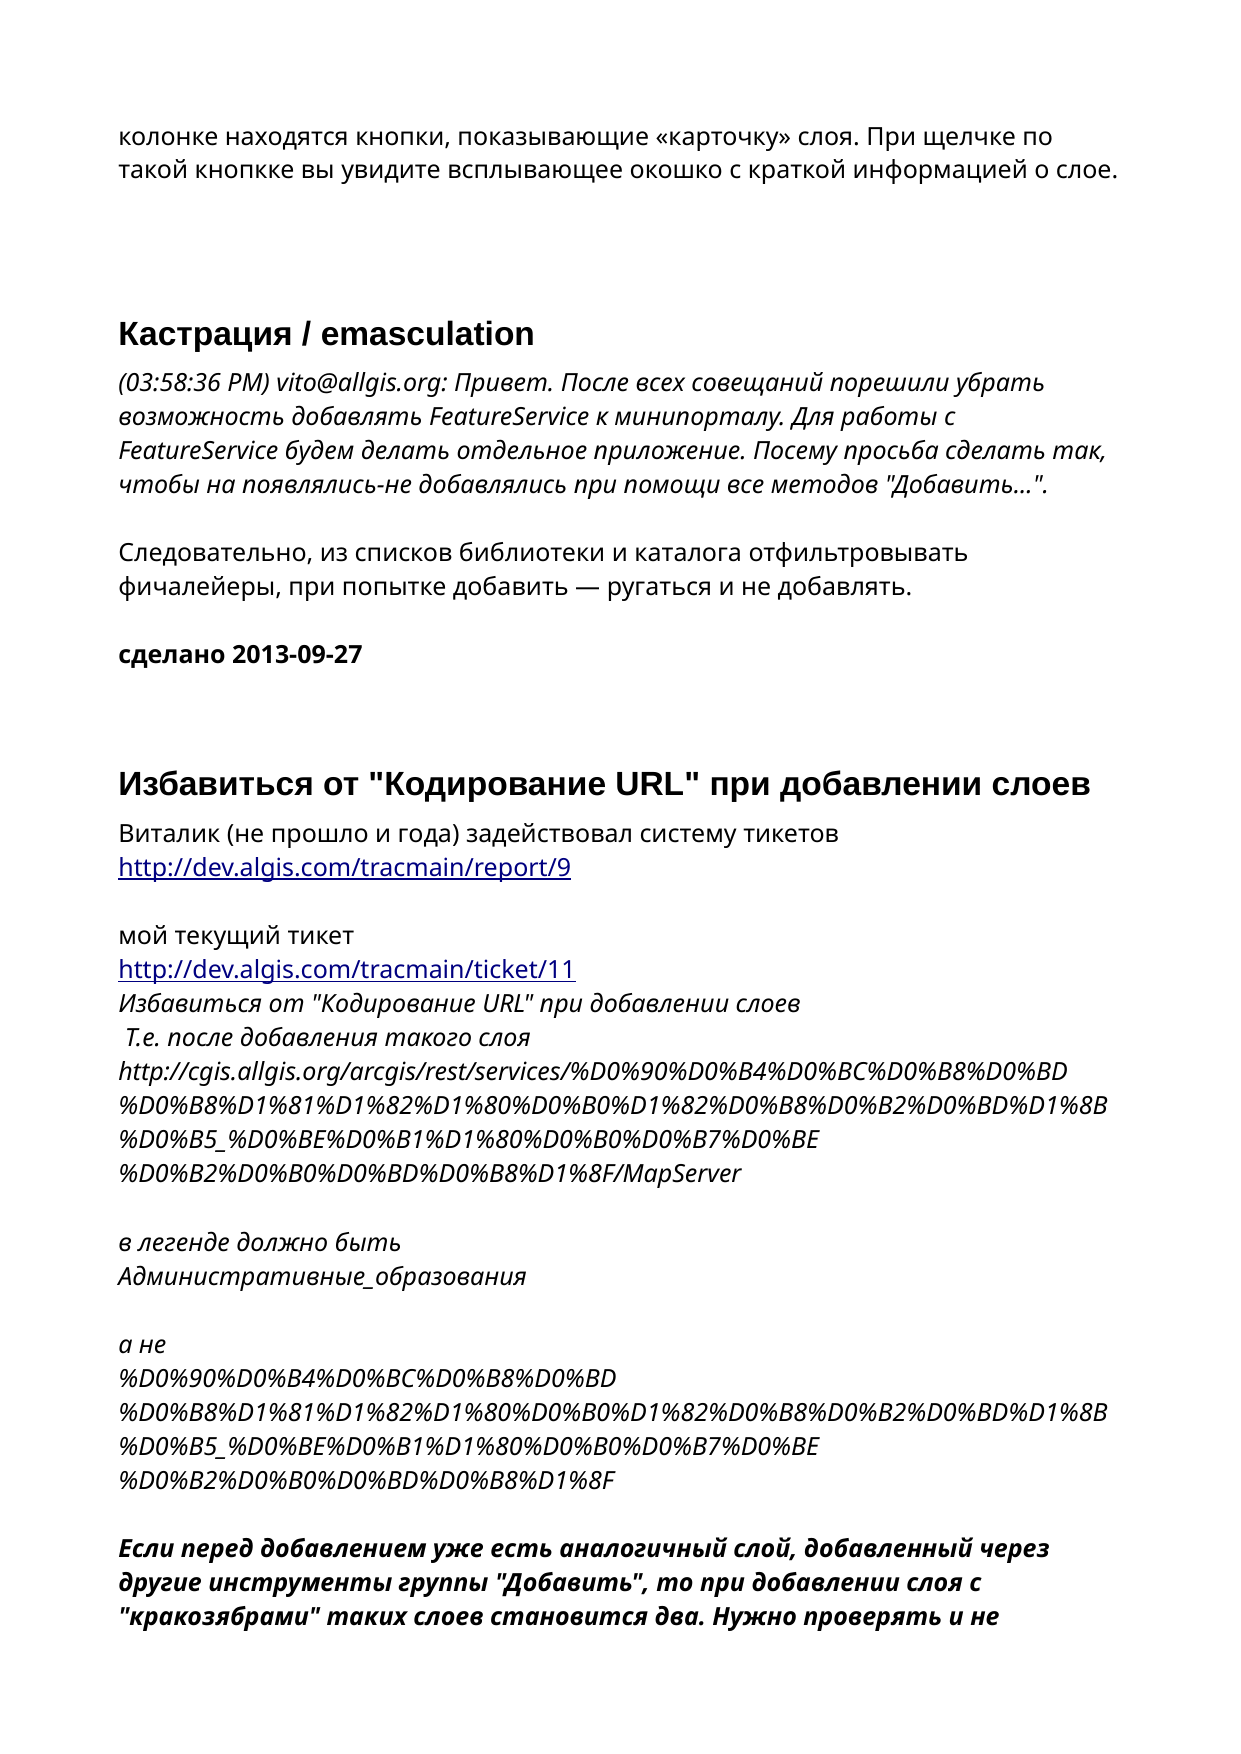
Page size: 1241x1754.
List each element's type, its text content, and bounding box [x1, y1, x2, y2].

text мой текущий тикет [118, 918, 1122, 952]
text сделано 2013-09-27 [118, 637, 1122, 671]
subtitle Избавиться от "Кодирование URL" при добавлении слоев [118, 764, 1122, 803]
text а не [118, 1326, 1122, 1360]
text в легенде должно быть [118, 1224, 1122, 1258]
text Следовательно, из списков библиотеки и каталога отфильтровывать фичалейеры, при попытке добавить — ругаться и не добавлять. [118, 535, 1122, 603]
text колонке находятся кнопки, показывающие «карточку» слоя. При щелчке по такой кнопкке вы увидите всплывающее окошко с краткой информацией о слое. [118, 118, 1122, 186]
text http://dev.algis.com/tracmain/ticket/11 [118, 952, 1122, 986]
text http://dev.algis.com/tracmain/report/9 [118, 849, 1122, 883]
text Т.е. после добавления такого слоя [118, 1020, 1122, 1054]
text Если перед добавлением уже есть аналогичный слой, добавленный через другие инструменты группы "Добавить", то при добавлении слоя с "кракозябрами" таких слоев становится два. Нужно проверять и не [118, 1531, 1122, 1633]
text Виталик (не прошло и года) задействовал систему тикетов [118, 815, 1122, 849]
text Избавиться от "Кодирование URL" при добавлении слоев [118, 986, 1122, 1020]
text ​http://cgis.allgis.org/arcgis/rest/services/%D0%90%D0%B4%D0%BC%D0%B8%D0%BD%D0%B8%D1%81%D1%82%D1%80%D0%B0%D1%82%D0%B8%D0%B2%D0%BD%D1%8B%D0%B5_%D0%BE%D0%B1%D1%80%D0%B0%D0%B7%D0%BE%D0%B2%D0%B0%D0%BD%D0%B8%D1%8F/MapServer [118, 1054, 1122, 1190]
subtitle Кастрация / emasculation [118, 313, 1122, 352]
text Административные_образования [118, 1258, 1122, 1292]
text %D0%90%D0%B4%D0%BC%D0%B8%D0%BD%D0%B8%D1%81%D1%82%D1%80%D0%B0%D1%82%D0%B8%D0%B2%D0%BD%D1%8B%D0%B5_%D0%BE%D0%B1%D1%80%D0%B0%D0%B7%D0%BE%D0%B2%D0%B0%D0%BD%D0%B8%D1%8F [118, 1360, 1122, 1497]
text (03:58:36 PM) vito@allgis.org: Привет. После всех совещаний порешили убрать возможность добавлять FeatureService к минипорталу. Для работы с FeatureService будем делать отдельное приложение. Посему просьба сделать так, чтобы на появлялись-не добавлялись при помощи все методов "Добавить...". [118, 364, 1122, 501]
